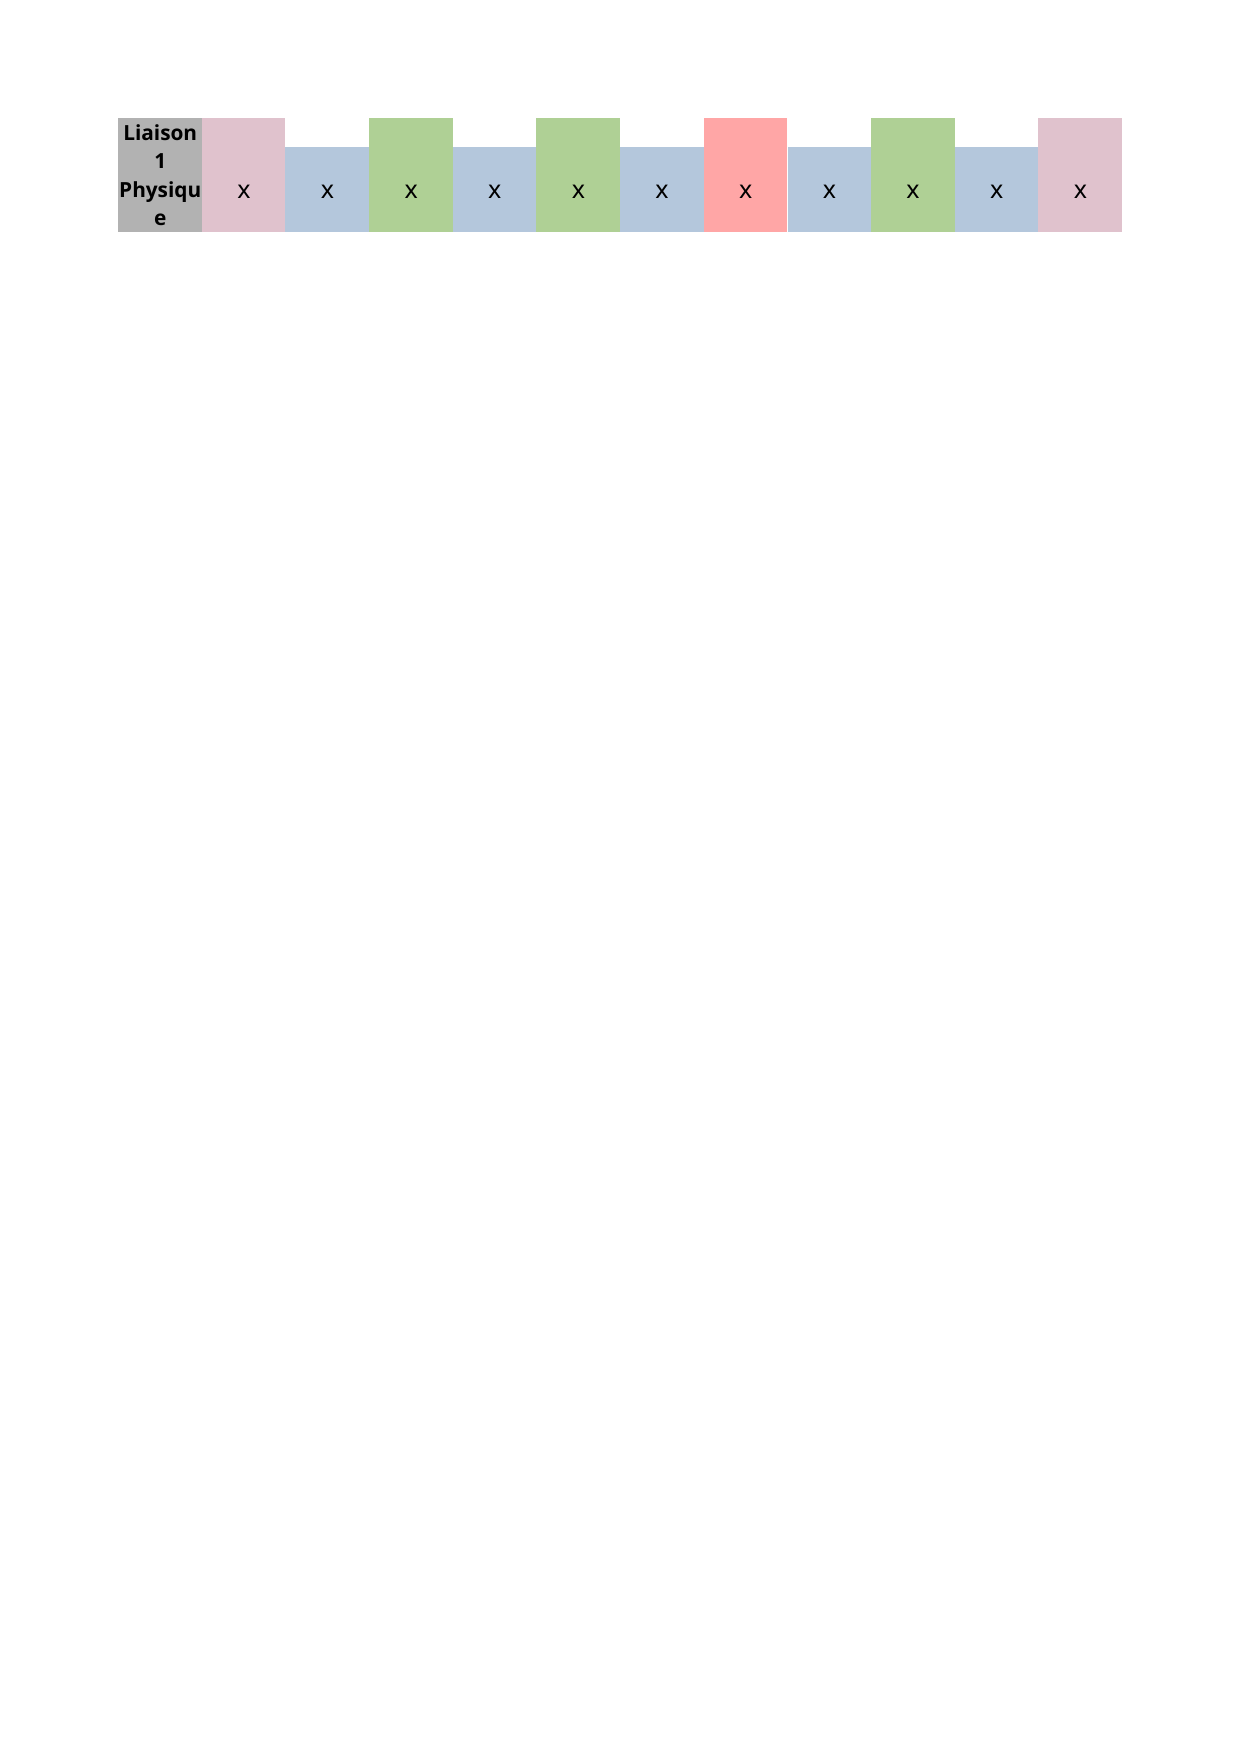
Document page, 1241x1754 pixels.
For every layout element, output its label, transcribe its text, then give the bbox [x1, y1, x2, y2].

table_cell x [788, 147, 871, 232]
table_cell x [202, 147, 285, 232]
table_cell [369, 118, 453, 147]
table_cell x [871, 147, 955, 232]
table_cell x [536, 147, 620, 232]
table_cell x [1038, 147, 1122, 232]
table_cell [871, 118, 955, 147]
table_cell x [285, 147, 369, 232]
table_cell [1038, 118, 1122, 147]
table_cell Liaison [118, 118, 202, 147]
table_cell x [955, 147, 1038, 232]
table_cell [620, 118, 704, 147]
table_cell x [620, 147, 704, 232]
table_cell [453, 118, 536, 147]
table_cell [955, 118, 1038, 147]
table_cell [536, 118, 620, 147]
table_cell x [369, 147, 453, 232]
table_cell x [453, 147, 536, 232]
table_cell [202, 118, 285, 147]
table_cell 1 Physique [118, 147, 202, 232]
table_cell x [704, 147, 787, 232]
table_cell [704, 118, 787, 147]
table_cell [788, 118, 871, 147]
table_cell [285, 118, 369, 147]
